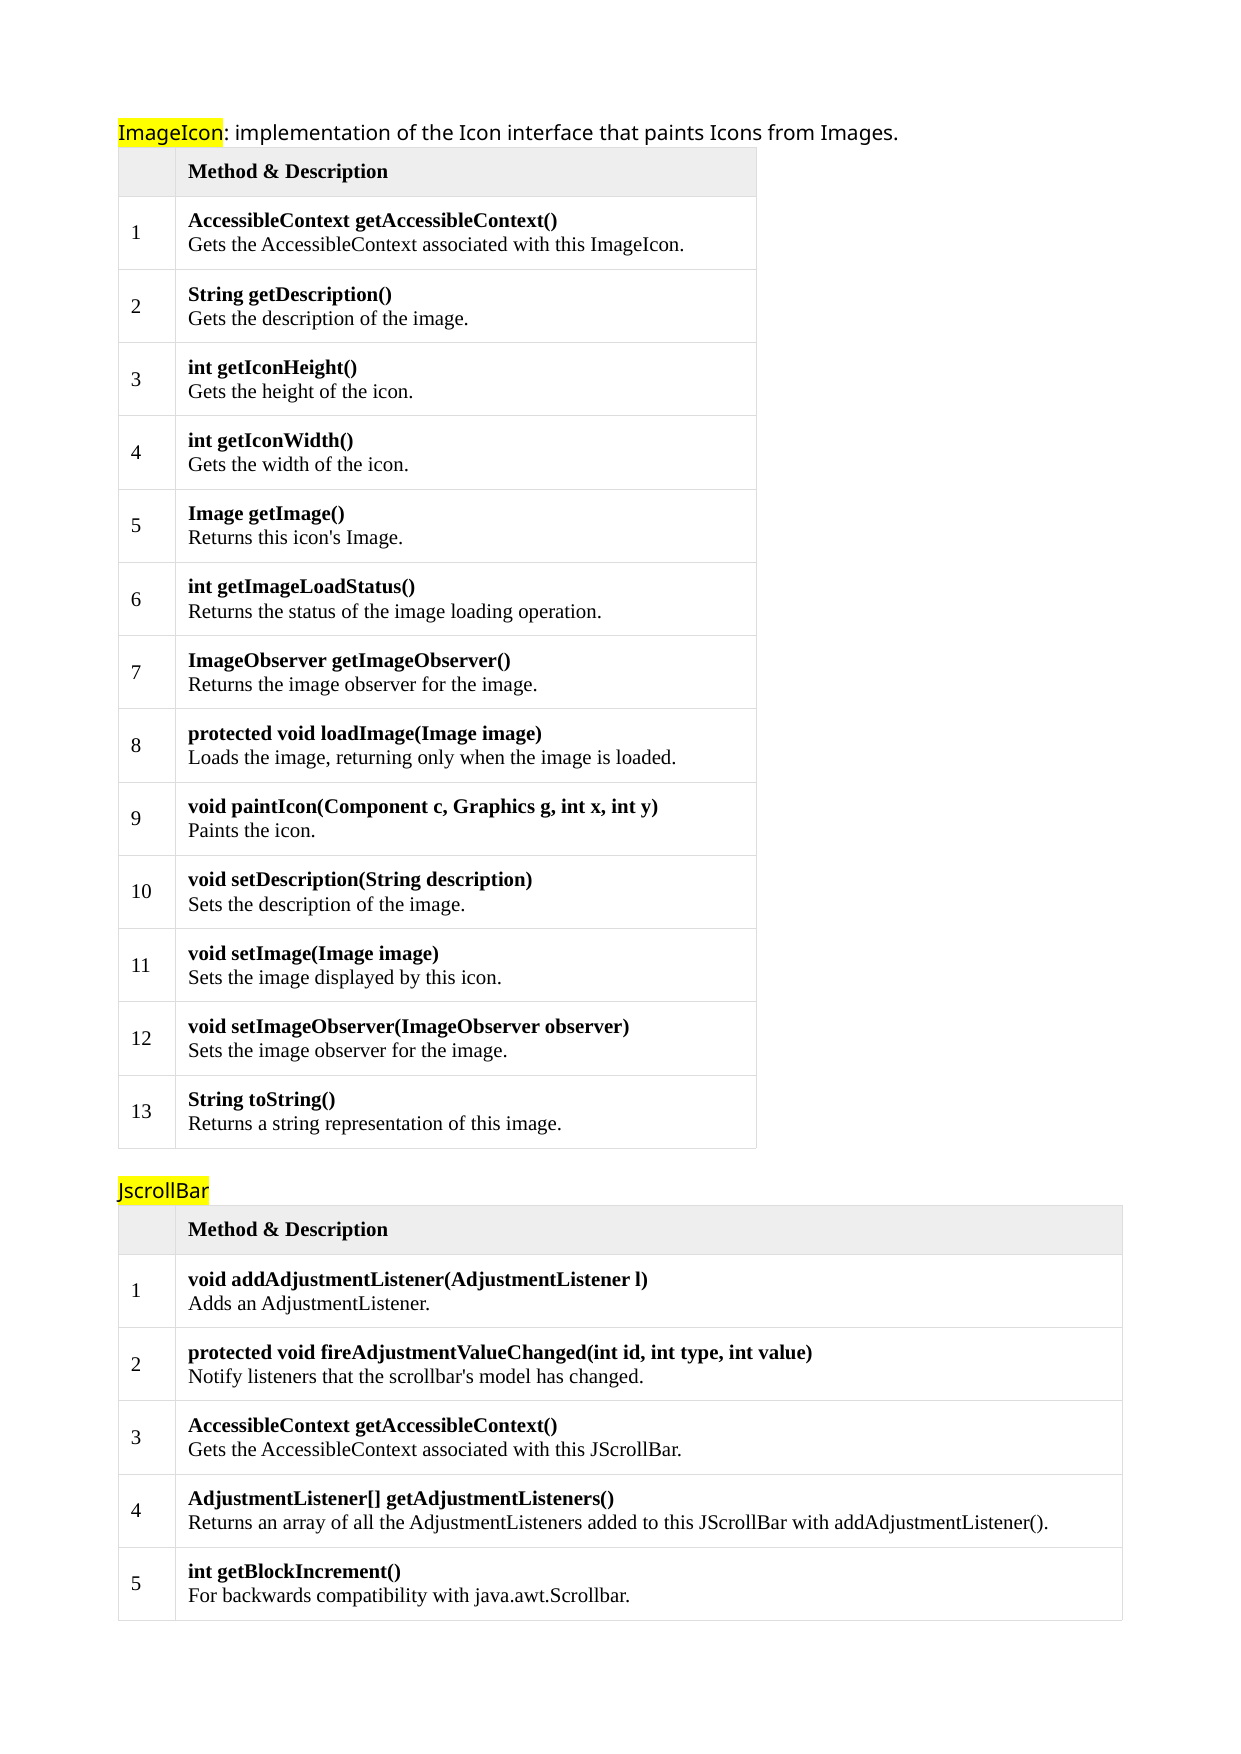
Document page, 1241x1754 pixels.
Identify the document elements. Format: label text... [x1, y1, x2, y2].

table_cell 8 [119, 709, 175, 782]
table_cell 5 [119, 490, 175, 562]
table_cell 4 [119, 1475, 175, 1547]
table_cell 11 [119, 929, 175, 1001]
table_cell AdjustmentListener[] getAdjustmentListeners() Returns an array of all the AdjustmentListeners added to this JScrollBar with addAdjustmentListener(). [176, 1475, 1122, 1547]
table_cell void setDescription(String description) Sets the description of the image. [176, 856, 756, 928]
table_cell AccessibleContext getAccessibleContext() Gets the AccessibleContext associated with this JScrollBar. [176, 1401, 1122, 1473]
table_cell 5 [119, 1548, 175, 1620]
table_cell void setImage(Image image) Sets the image displayed by this icon. [176, 929, 756, 1001]
table_cell 2 [119, 270, 175, 342]
table_header [119, 1206, 175, 1254]
table_cell 4 [119, 416, 175, 489]
table_cell 12 [119, 1002, 175, 1074]
table_cell int getIconWidth() Gets the width of the icon. [176, 416, 756, 489]
table_cell 1 [119, 1255, 175, 1327]
table_cell 2 [119, 1328, 175, 1400]
table_cell 13 [119, 1076, 175, 1148]
table_cell void paintIcon(Component c, Graphics g, int x, int y) Paints the icon. [176, 783, 756, 855]
table_cell int getImageLoadStatus() Returns the status of the image loading operation. [176, 563, 756, 635]
table_cell 3 [119, 343, 175, 415]
table_cell 10 [119, 856, 175, 928]
table_cell 9 [119, 783, 175, 855]
table_header Method & Description [176, 148, 756, 196]
table_cell 6 [119, 563, 175, 635]
text JscrollBar [118, 1176, 1122, 1205]
table_cell protected void loadImage(Image image) Loads the image, returning only when the image is loaded. [176, 709, 756, 782]
text ImageIcon: implementation of the Icon interface that paints Icons from Images. [118, 118, 1122, 147]
table_cell int getBlockIncrement() For backwards compatibility with java.awt.Scrollbar. [176, 1548, 1122, 1620]
table_cell 7 [119, 636, 175, 708]
table_header [119, 148, 175, 196]
table_cell void setImageObserver(ImageObserver observer) Sets the image observer for the image. [176, 1002, 756, 1074]
table_cell String toString() Returns a string representation of this image. [176, 1076, 756, 1148]
table_cell protected void fireAdjustmentValueChanged(int id, int type, int value) Notify listeners that the scrollbar's model has changed. [176, 1328, 1122, 1400]
table_cell 3 [119, 1401, 175, 1473]
table_cell String getDescription() Gets the description of the image. [176, 270, 756, 342]
table_cell 1 [119, 197, 175, 269]
table_cell int getIconHeight() Gets the height of the icon. [176, 343, 756, 415]
table_cell AccessibleContext getAccessibleContext() Gets the AccessibleContext associated with this ImageIcon. [176, 197, 756, 269]
table_cell void addAdjustmentListener(AdjustmentListener l) Adds an AdjustmentListener. [176, 1255, 1122, 1327]
table_header Method & Description [176, 1206, 1122, 1254]
table_cell Image getImage() Returns this icon's Image. [176, 490, 756, 562]
table_cell ImageObserver getImageObserver() Returns the image observer for the image. [176, 636, 756, 708]
